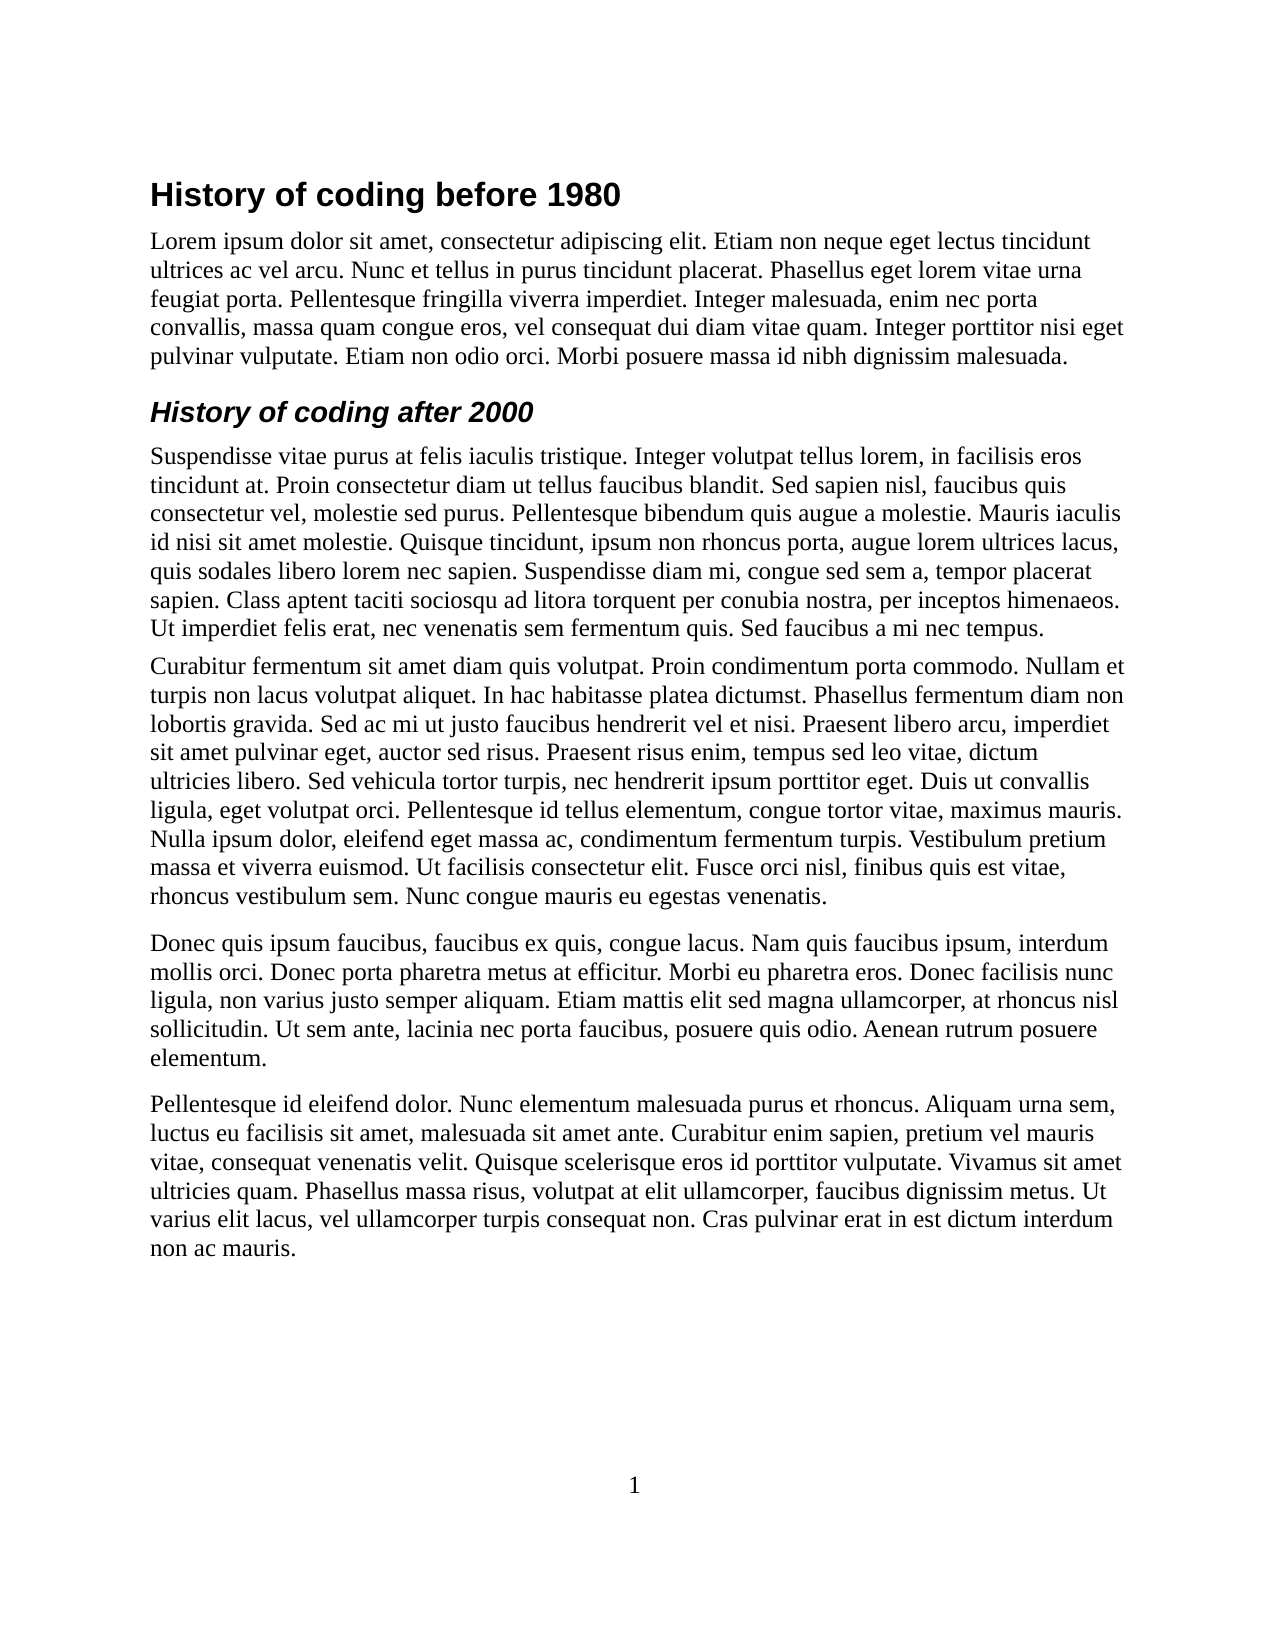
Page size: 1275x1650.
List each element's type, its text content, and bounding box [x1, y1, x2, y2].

text Suspendisse vitae purus at felis iaculis tristique. Integer volutpat tellus lorem, in facilisis eros tincidunt at. Proin consectetur diam ut tellus faucibus blandit. Sed sapien nisl, faucibus quis consectetur vel, molestie sed purus. Pellentesque bibendum quis augue a molestie. Mauris iaculis id nisi sit amet molestie. Quisque tincidunt, ipsum non rhoncus porta, augue lorem ultrices lacus, quis sodales libero lorem nec sapien. Suspendisse diam mi, congue sed sem a, tempor placerat sapien. Class aptent taciti sociosqu ad litora torquent per conubia nostra, per inceptos himenaeos. Ut imperdiet felis erat, nec venenatis sem fermentum quis. Sed faucibus a mi nec tempus. [150, 441, 1125, 642]
text Donec quis ipsum faucibus, faucibus ex quis, congue lacus. Nam quis faucibus ipsum, interdum mollis orci. Donec porta pharetra metus at efficitur. Morbi eu pharetra eros. Donec facilisis nunc ligula, non varius justo semper aliquam. Etiam mattis elit sed magna ullamcorper, at rhoncus nisl sollicitudin. Ut sem ante, lacinia nec porta faucibus, posuere quis odio. Aenean rutrum posuere elementum. [150, 928, 1125, 1072]
subtitle History of coding after 2000 [150, 395, 1125, 428]
subtitle History of coding before 1980 [150, 175, 1125, 214]
text Lorem ipsum dolor sit amet, consectetur adipiscing elit. Etiam non neque eget lectus tincidunt ultrices ac vel arcu. Nunc et tellus in purus tincidunt placerat. Phasellus eget lorem vitae urna feugiat porta. Pellentesque fringilla viverra imperdiet. Integer malesuada, enim nec porta convallis, massa quam congue eros, vel consequat dui diam vitae quam. Integer porttitor nisi eget pulvinar vulputate. Etiam non odio orci. Morbi posuere massa id nibh dignissim malesuada. [150, 226, 1125, 370]
text Curabitur fermentum sit amet diam quis volutpat. Proin condimentum porta commodo. Nullam et turpis non lacus volutpat aliquet. In hac habitasse platea dictumst. Phasellus fermentum diam non lobortis gravida. Sed ac mi ut justo faucibus hendrerit vel et nisi. Praesent libero arcu, imperdiet sit amet pulvinar eget, auctor sed risus. Praesent risus enim, tempus sed leo vitae, dictum ultricies libero. Sed vehicula tortor turpis, nec hendrerit ipsum porttitor eget. Duis ut convallis ligula, eget volutpat orci. Pellentesque id tellus elementum, congue tortor vitae, maximus mauris. Nulla ipsum dolor, eleifend eget massa ac, condimentum fermentum turpis. Vestibulum pretium massa et viverra euismod. Ut facilisis consectetur elit. Fusce orci nisl, finibus quis est vitae, rhoncus vestibulum sem. Nunc congue mauris eu egestas venenatis. [150, 651, 1125, 910]
text Pellentesque id eleifend dolor. Nunc elementum malesuada purus et rhoncus. Aliquam urna sem, luctus eu facilisis sit amet, malesuada sit amet ante. Curabitur enim sapien, pretium vel mauris vitae, consequat venenatis velit. Quisque scelerisque eros id porttitor vulputate. Vivamus sit amet ultricies quam. Phasellus massa risus, volutpat at elit ullamcorper, faucibus dignissim metus. Ut varius elit lacus, vel ullamcorper turpis consequat non. Cras pulvinar erat in est dictum interdum non ac mauris. [150, 1089, 1125, 1262]
